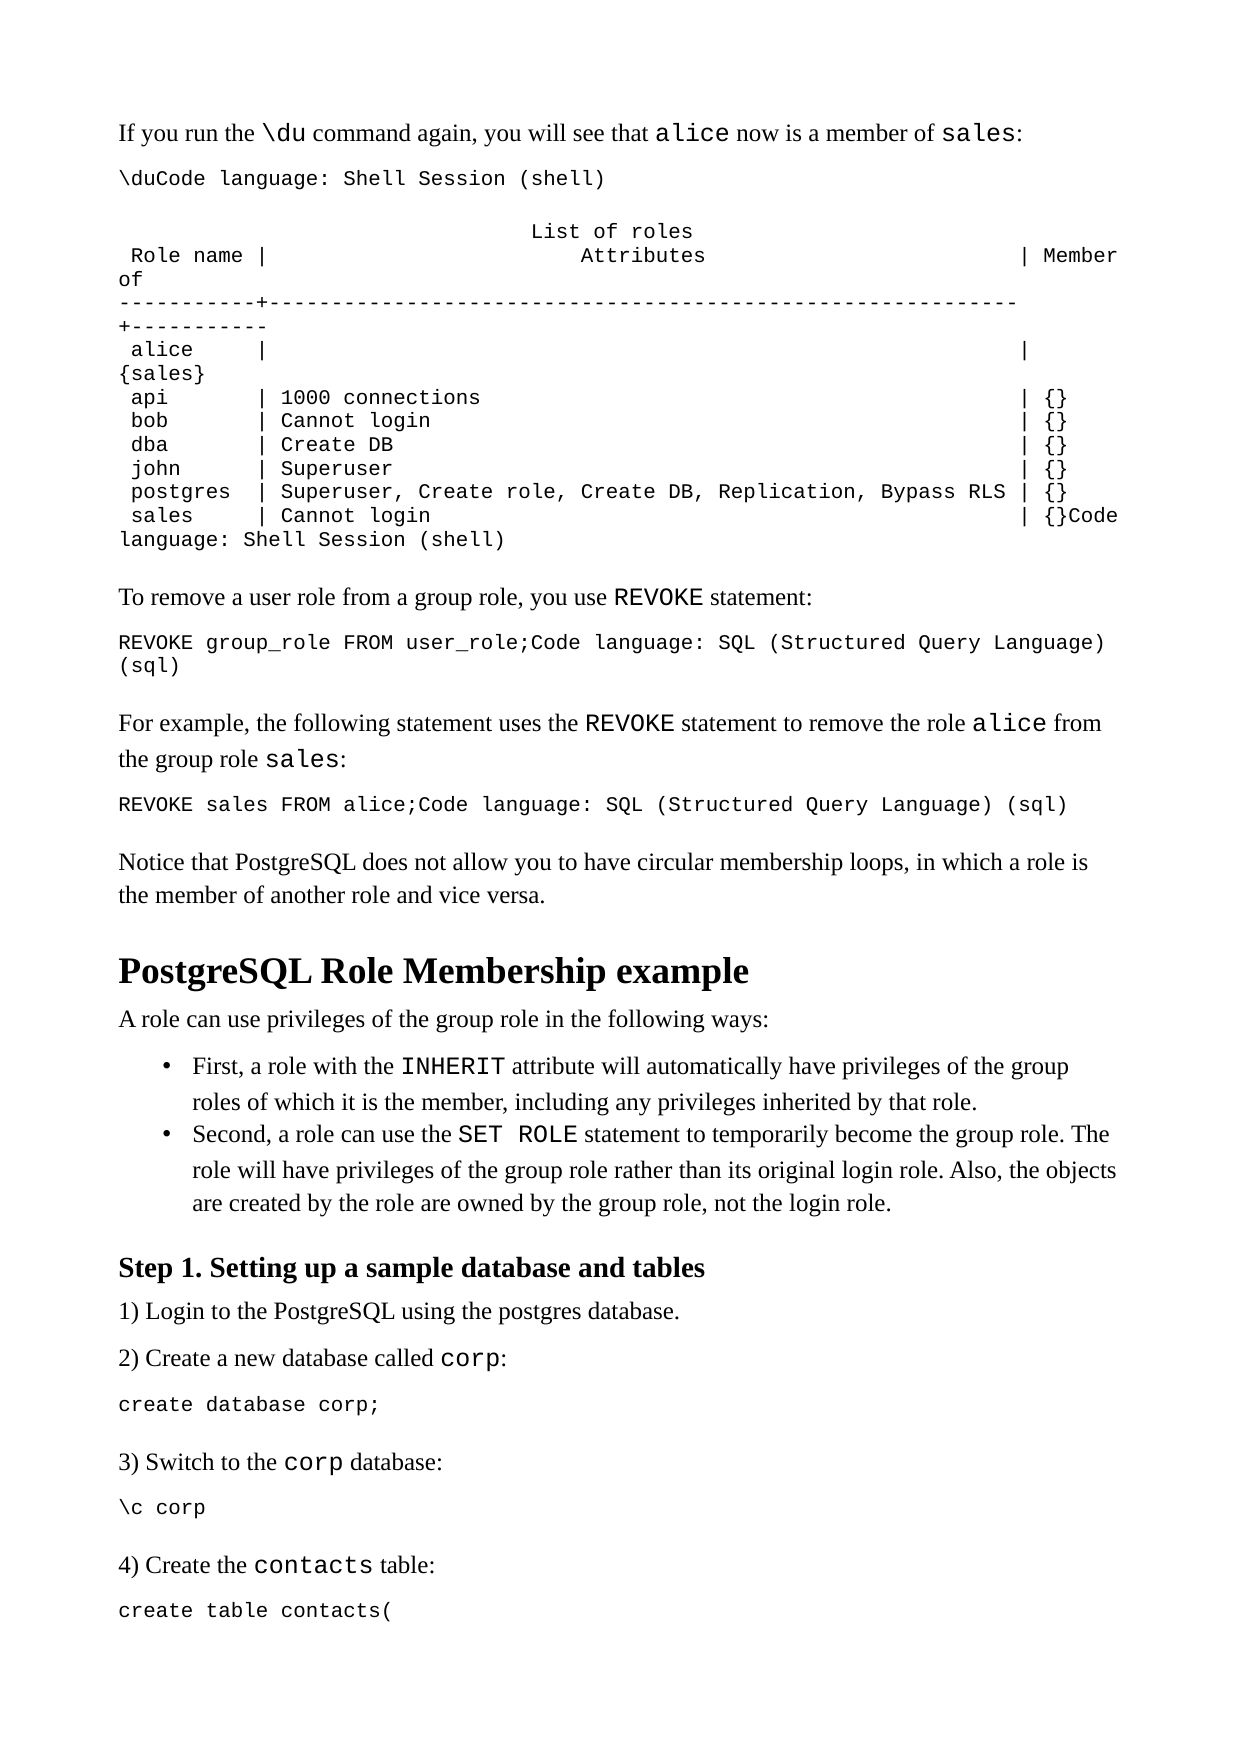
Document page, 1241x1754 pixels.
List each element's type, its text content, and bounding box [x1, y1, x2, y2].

subtitle Step 1. Setting up a sample database and tables [118, 1250, 1122, 1283]
text A role can use privileges of the group role in the following ways: [118, 1004, 1122, 1033]
text -----------+------------------------------------------------------------+----------- [118, 292, 1122, 339]
text Role name | Attributes | Member of [118, 245, 1122, 292]
text If you run the \du command again, you will see that alice now is a member of sales: [118, 118, 1122, 149]
text bob | Cannot login | {} [118, 410, 1122, 434]
text postgres | Superuser, Create role, Create DB, Replication, Bypass RLS | {} [118, 481, 1122, 505]
text create database corp; [118, 1393, 1122, 1417]
list Second, a role can use the SET ROLE statement to temporarily become the group role. The role will have privileges of the group role rather than its original login role. Also, the objects are created by the role are owned by the group role, not the login role. [162, 1119, 1122, 1216]
text 4) Create the contacts table: [118, 1550, 1122, 1581]
text For example, the following statement uses the REVOKE statement to remove the role alice from the group role sales: [118, 708, 1122, 774]
text create table contacts( [118, 1600, 1122, 1623]
text REVOKE sales FROM alice;Code language: SQL (Structured Query Language) (sql) [118, 794, 1122, 817]
text Notice that PostgreSQL does not allow you to have circular membership loops, in which a role is the member of another role and vice versa. [118, 847, 1122, 908]
text \c corp [118, 1497, 1122, 1520]
text sales | Cannot login | {}Code language: Shell Session (shell) [118, 505, 1122, 552]
text alice | | {sales} [118, 339, 1122, 387]
text john | Superuser | {} [118, 458, 1122, 481]
text api | 1000 connections | {} [118, 387, 1122, 410]
text dba | Create DB | {} [118, 434, 1122, 458]
list First, a role with the INHERIT attribute will automatically have privileges of the group roles of which it is the member, including any privileges inherited by that role. [162, 1051, 1122, 1115]
text 2) Create a new database called corp: [118, 1343, 1122, 1374]
text 3) Switch to the corp database: [118, 1447, 1122, 1477]
text List of roles [118, 221, 1122, 245]
text To remove a user role from a group role, you use REVOKE statement: [118, 582, 1122, 613]
subtitle PostgreSQL Role Membership example [118, 948, 1122, 991]
text REVOKE group_role FROM user_role;Code language: SQL (Structured Query Language) (sql) [118, 632, 1122, 679]
text 1) Login to the PostgreSQL using the postgres database. [118, 1296, 1122, 1325]
text \duCode language: Shell Session (shell) [118, 168, 1122, 192]
